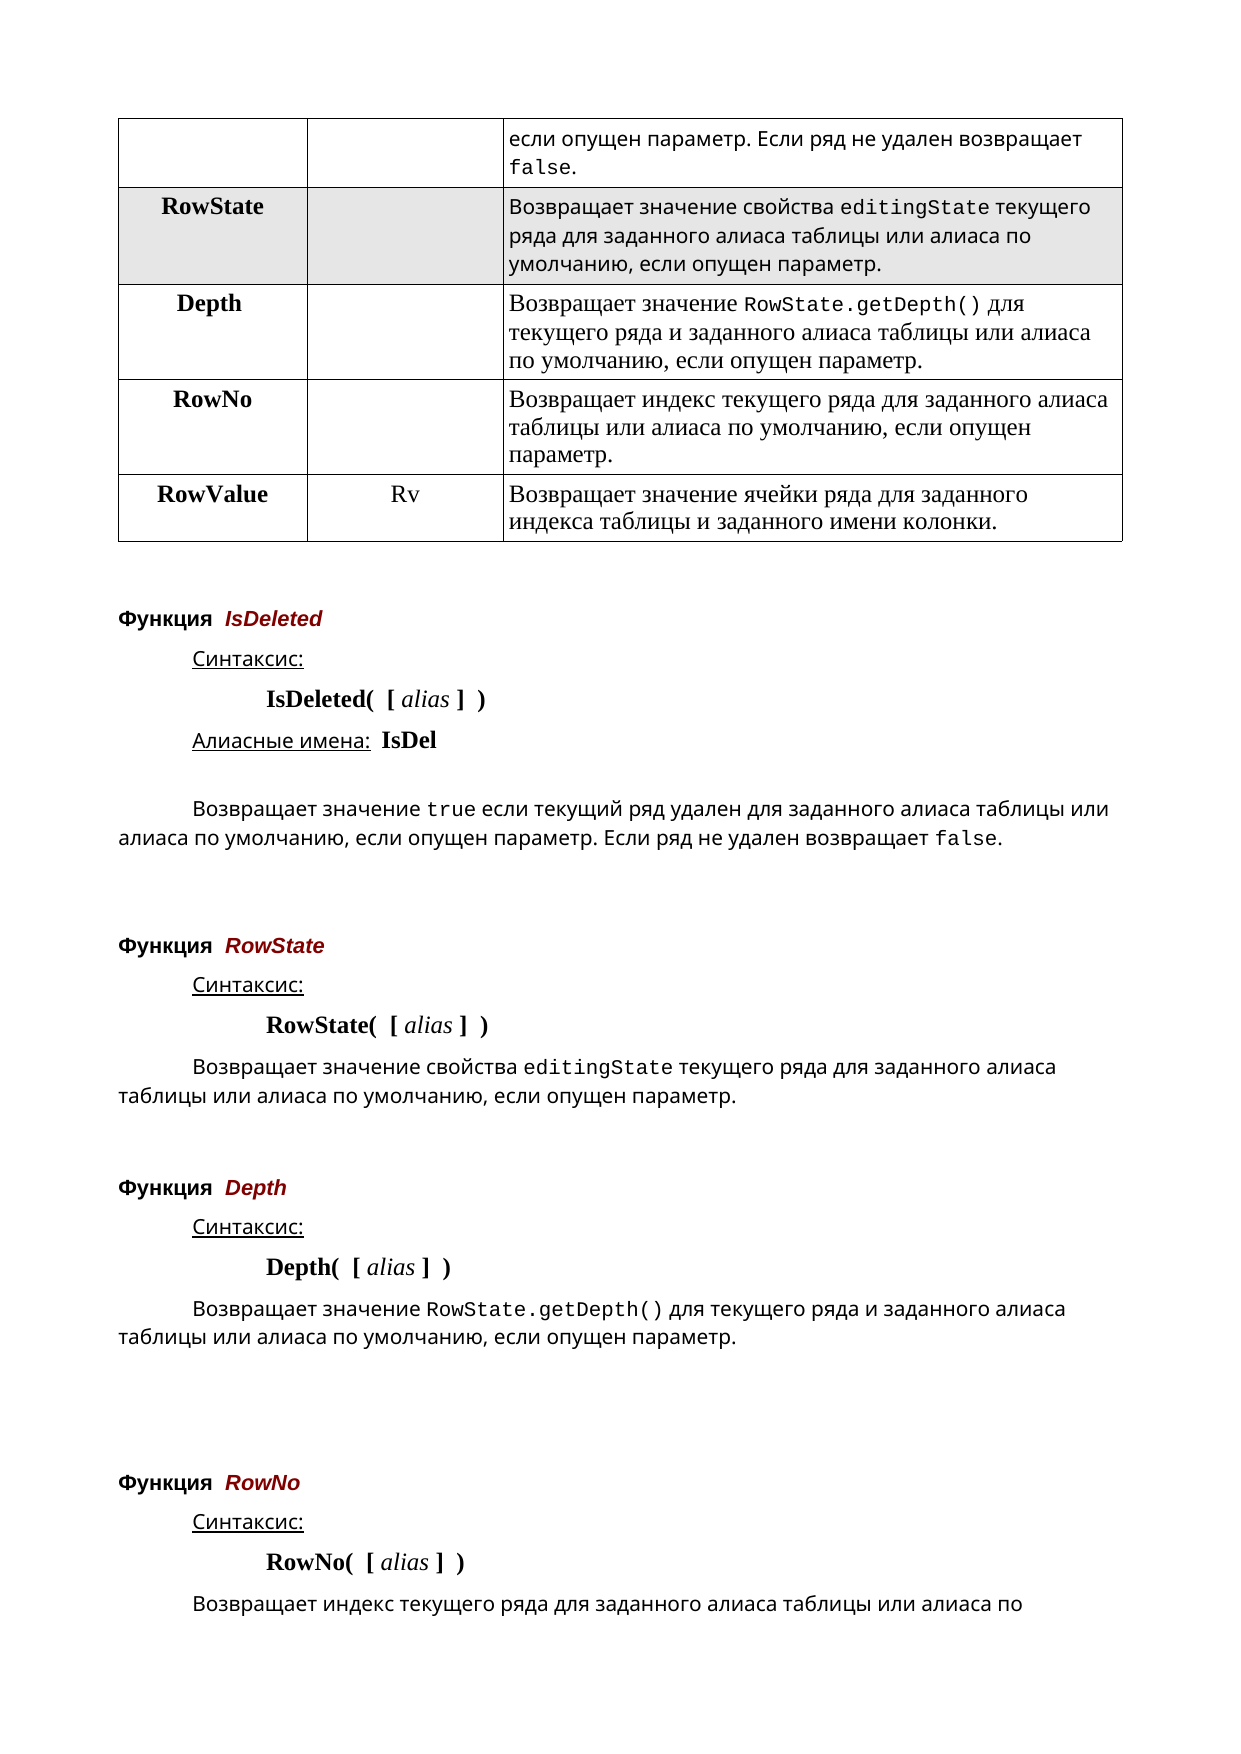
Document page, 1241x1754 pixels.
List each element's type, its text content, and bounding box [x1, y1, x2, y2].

table_cell [308, 188, 503, 284]
text Depth( [ alias ] ) [118, 1253, 1122, 1281]
table_cell Возвращает значение RowState.getDepth() для текущего ряда и заданного алиаса таблицы или алиаса по умолчанию, если опущен параметр. [504, 285, 1122, 379]
table_cell RowNo [119, 380, 307, 474]
text Возвращает индекс текущего ряда для заданного алиаса таблицы или алиаса по [118, 1589, 1122, 1618]
table_cell если опущен параметр. Если ряд не удален возвращает false. [504, 119, 1122, 187]
text IsDeleted( [ alias ] ) [118, 685, 1122, 713]
text RowState( [ alias ] ) [118, 1011, 1122, 1040]
table_cell RowValue [119, 475, 307, 541]
table_cell Rv [308, 475, 503, 541]
text Возвращает значение RowState.getDepth() для текущего ряда и заданного алиаса таблицы или алиаса по умолчанию, если опущен параметр. [118, 1294, 1122, 1351]
subtitle Функция Depth [118, 1175, 1122, 1199]
subtitle Функция RowState [118, 933, 1122, 958]
text Синтаксис: [118, 970, 1122, 999]
table_cell Возвращает индекс текущего ряда для заданного алиаса таблицы или алиаса по умолчанию, если опущен параметр. [504, 380, 1122, 474]
table_cell [308, 285, 503, 379]
text Синтаксис: [118, 1212, 1122, 1241]
table_cell RowState [119, 188, 307, 284]
text Синтаксис: [118, 644, 1122, 672]
text Синтаксис: [118, 1507, 1122, 1536]
table_cell [308, 119, 503, 187]
text Алиасные имена: IsDel [118, 726, 1122, 754]
table_cell [308, 380, 503, 474]
subtitle Функция RowNo [118, 1470, 1122, 1495]
table_cell Возвращает значение свойства editingState текущего ряда для заданного алиаса таблицы или алиаса по умолчанию, если опущен параметр. [504, 188, 1122, 284]
subtitle Функция IsDeleted [118, 607, 1122, 631]
text Возвращает значение true если текущий ряд удален для заданного алиаса таблицы или алиаса по умолчанию, если опущен параметр. Если ряд не удален возвращает false. [118, 794, 1122, 851]
table_cell Возвращает значение ячейки ряда для заданного индекса таблицы и заданного имени колонки. [504, 475, 1122, 541]
text RowNo( [ alias ] ) [118, 1548, 1122, 1577]
table_cell Depth [119, 285, 307, 379]
text Возвращает значение свойства editingState текущего ряда для заданного алиаса таблицы или алиаса по умолчанию, если опущен параметр. [118, 1052, 1122, 1109]
table_cell [119, 119, 307, 187]
